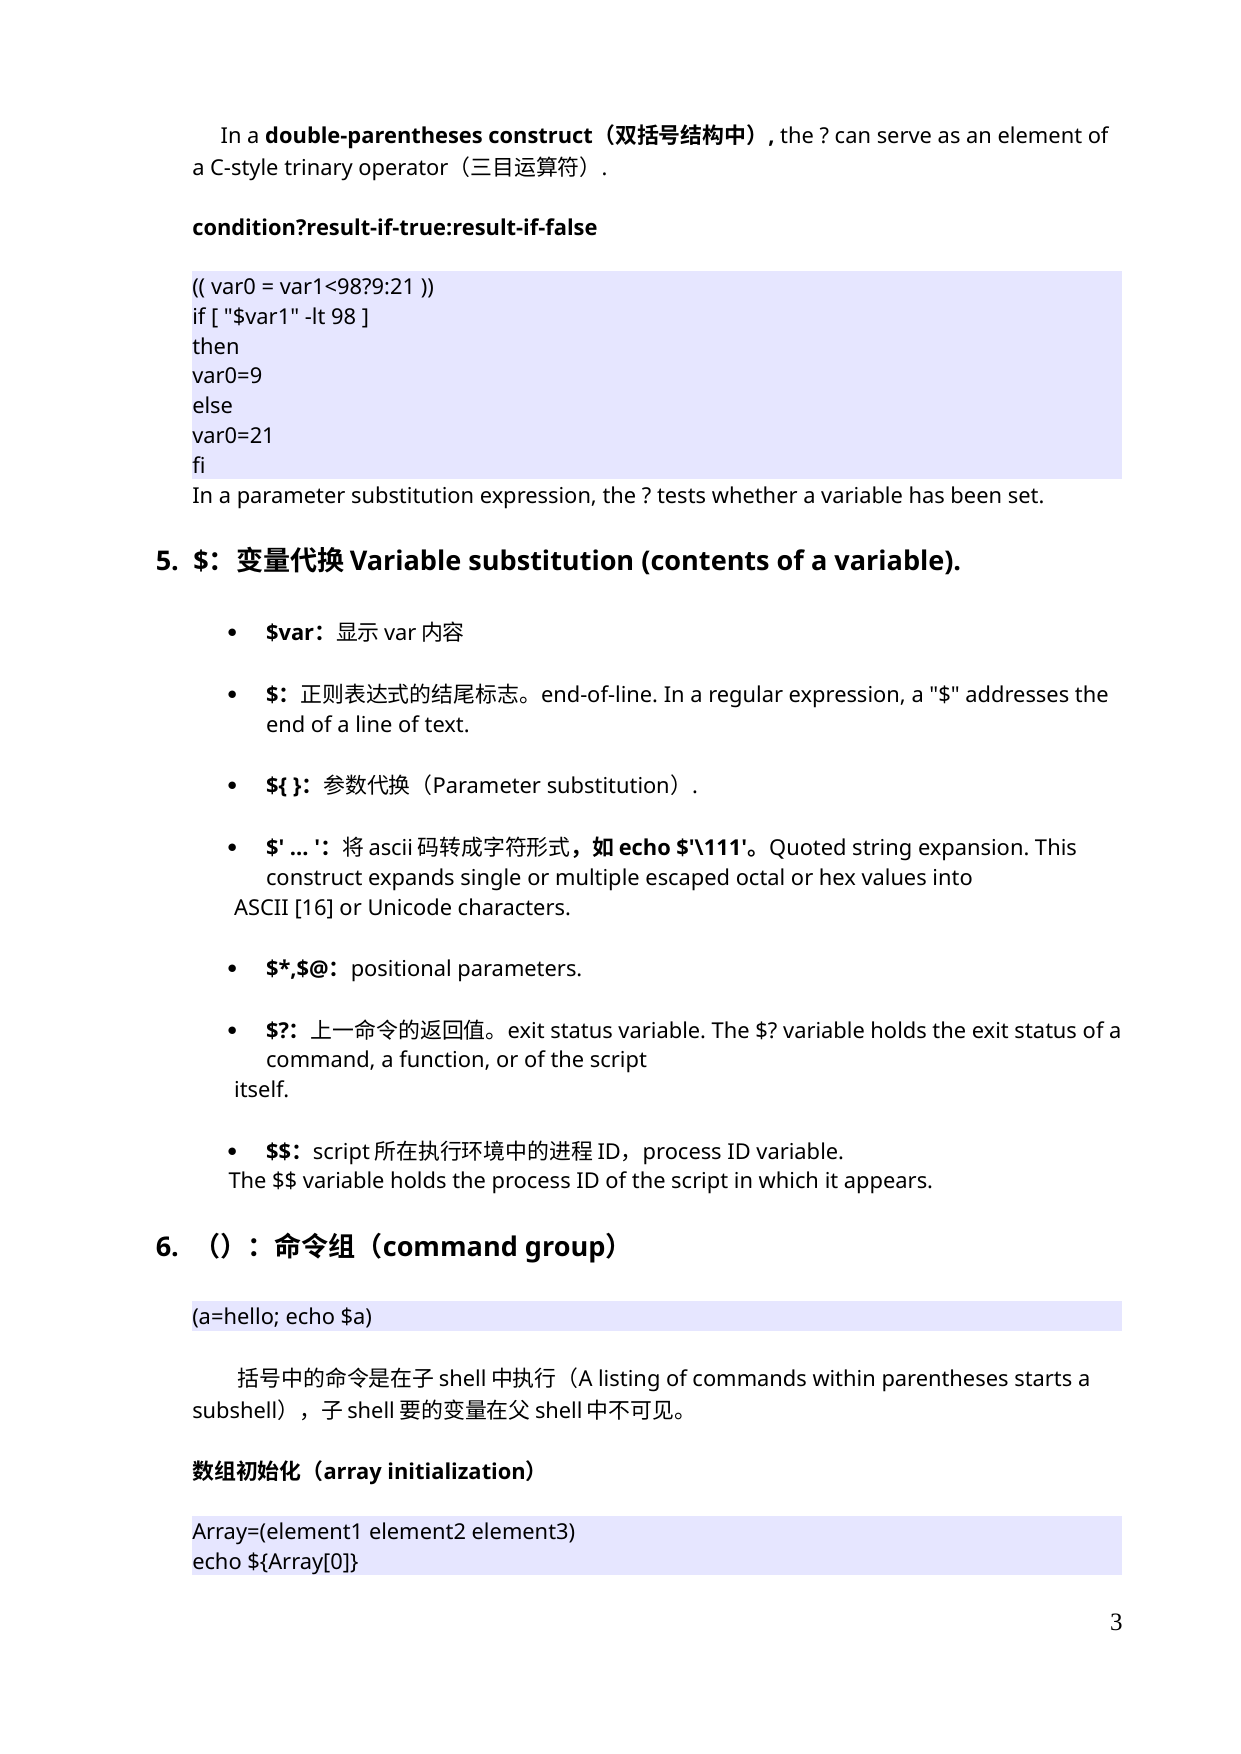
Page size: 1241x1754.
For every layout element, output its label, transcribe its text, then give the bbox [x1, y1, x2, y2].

text In a double-parentheses construct（双括号结构中）, the ? can serve as an element of a C-style trinary operator（三目运算符）. [192, 118, 1122, 182]
list $' … '：将ascii码转成字符形式，如echo $'\111'。Quoted string expansion. This construct expands single or multiple escaped octal or hex values into [228, 830, 1122, 891]
list （）：命令组（command group） [156, 1225, 1122, 1264]
text condition?result-if-true:result-if-false [192, 211, 1122, 241]
text itself. [228, 1074, 1122, 1104]
text (( var0 = var1<98?9:21 )) [192, 271, 1122, 301]
text 括号中的命令是在子shell中执行（A listing of commands within parentheses starts a subshell），子shell要的变量在父shell中不可见。 [192, 1361, 1122, 1424]
text The $$ variable holds the process ID of the script in which it appears. [228, 1166, 1122, 1195]
text if [ "$var1" -lt 98 ] [192, 301, 1122, 331]
text else [192, 390, 1122, 420]
text In a parameter substitution expression, the ? tests whether a variable has been set. [118, 479, 1122, 509]
text fi [192, 450, 1122, 479]
text 数组初始化（array initialization） [192, 1454, 1122, 1486]
list $*,$@：positional parameters. [228, 951, 1122, 983]
text echo ${Array[0]} [192, 1546, 1122, 1575]
text ASCII [16] or Unicode characters. [228, 891, 1122, 921]
text Array=(element1 element2 element3) [192, 1516, 1122, 1546]
list $：正则表达式的结尾标志。end-of-line. In a regular expression, a "$" addresses the end of a line of text. [228, 677, 1122, 738]
text (a=hello; echo $a) [192, 1301, 1122, 1331]
list ${ }：参数代换（Parameter substitution）. [228, 768, 1122, 800]
text var0=9 [192, 360, 1122, 390]
list $$：script所在执行环境中的进程ID，process ID variable. [228, 1134, 1122, 1166]
text then [192, 331, 1122, 360]
list $：变量代换Variable substitution (contents of a variable). [156, 539, 1122, 578]
list $var：显示var内容 [228, 615, 1122, 647]
text var0=21 [192, 420, 1122, 450]
list $?：上一命令的返回值。exit status variable. The $? variable holds the exit status of a command, a function, or of the script [228, 1013, 1122, 1074]
